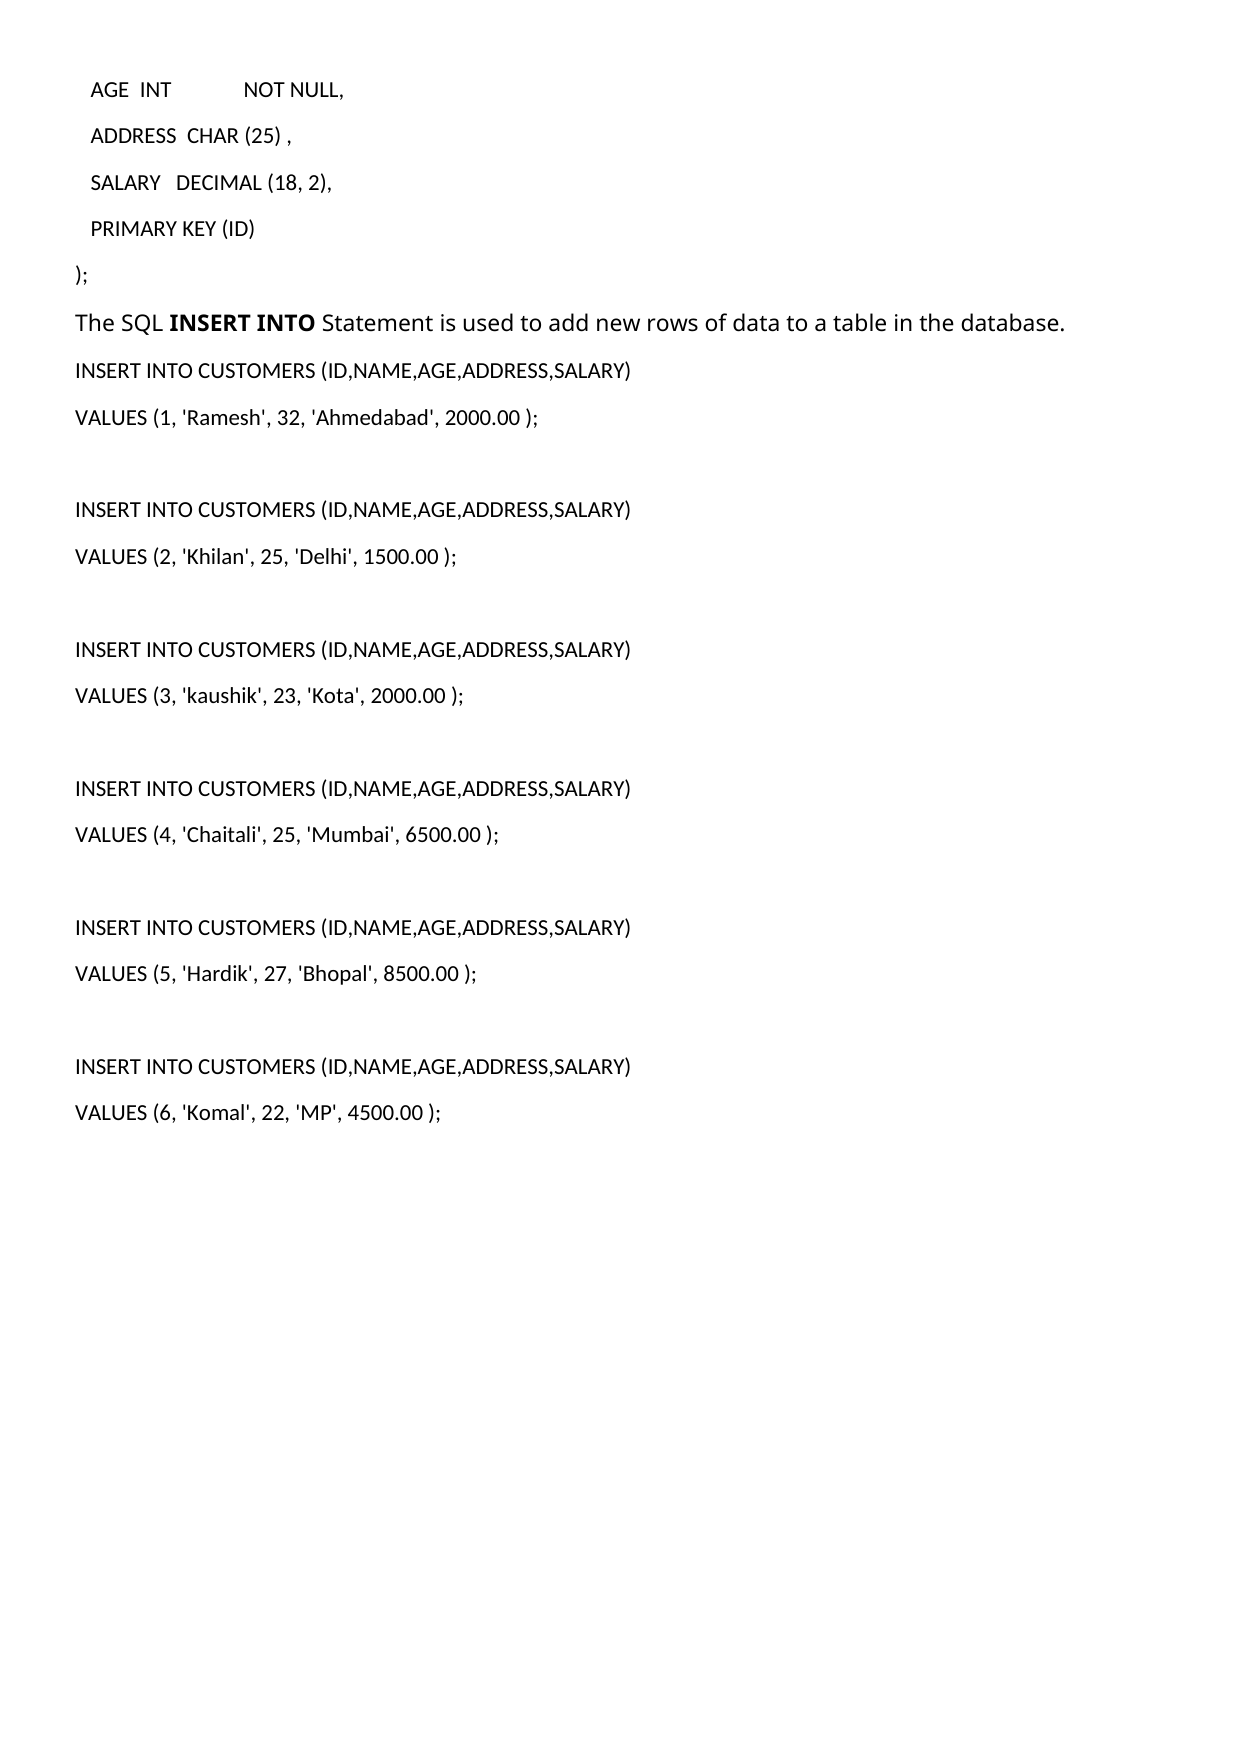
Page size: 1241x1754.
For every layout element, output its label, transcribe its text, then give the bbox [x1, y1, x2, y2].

text VALUES (2, 'Khilan', 25, 'Delhi', 1500.00 ); [75, 542, 1165, 570]
text VALUES (3, 'kaushik', 23, 'Kota', 2000.00 ); [75, 681, 1165, 709]
text INSERT INTO CUSTOMERS (ID,NAME,AGE,ADDRESS,SALARY) [75, 357, 1165, 384]
text INSERT INTO CUSTOMERS (ID,NAME,AGE,ADDRESS,SALARY) [75, 913, 1165, 941]
text The SQL INSERT INTO Statement is used to add new rows of data to a table in the database. [75, 307, 1165, 338]
text ADDRESS CHAR (25) , [75, 121, 1165, 149]
text ); [75, 260, 1165, 288]
text INSERT INTO CUSTOMERS (ID,NAME,AGE,ADDRESS,SALARY) [75, 496, 1165, 524]
text INSERT INTO CUSTOMERS (ID,NAME,AGE,ADDRESS,SALARY) [75, 635, 1165, 663]
text VALUES (6, 'Komal', 22, 'MP', 4500.00 ); [75, 1098, 1165, 1126]
text INSERT INTO CUSTOMERS (ID,NAME,AGE,ADDRESS,SALARY) [75, 774, 1165, 802]
text VALUES (5, 'Hardik', 27, 'Bhopal', 8500.00 ); [75, 959, 1165, 987]
text AGE INT NOT NULL, [75, 75, 1165, 103]
text INSERT INTO CUSTOMERS (ID,NAME,AGE,ADDRESS,SALARY) [75, 1052, 1165, 1080]
text VALUES (1, 'Ramesh', 32, 'Ahmedabad', 2000.00 ); [75, 403, 1165, 431]
text VALUES (4, 'Chaitali', 25, 'Mumbai', 6500.00 ); [75, 820, 1165, 848]
text PRIMARY KEY (ID) [75, 214, 1165, 242]
text SALARY DECIMAL (18, 2), [75, 168, 1165, 196]
